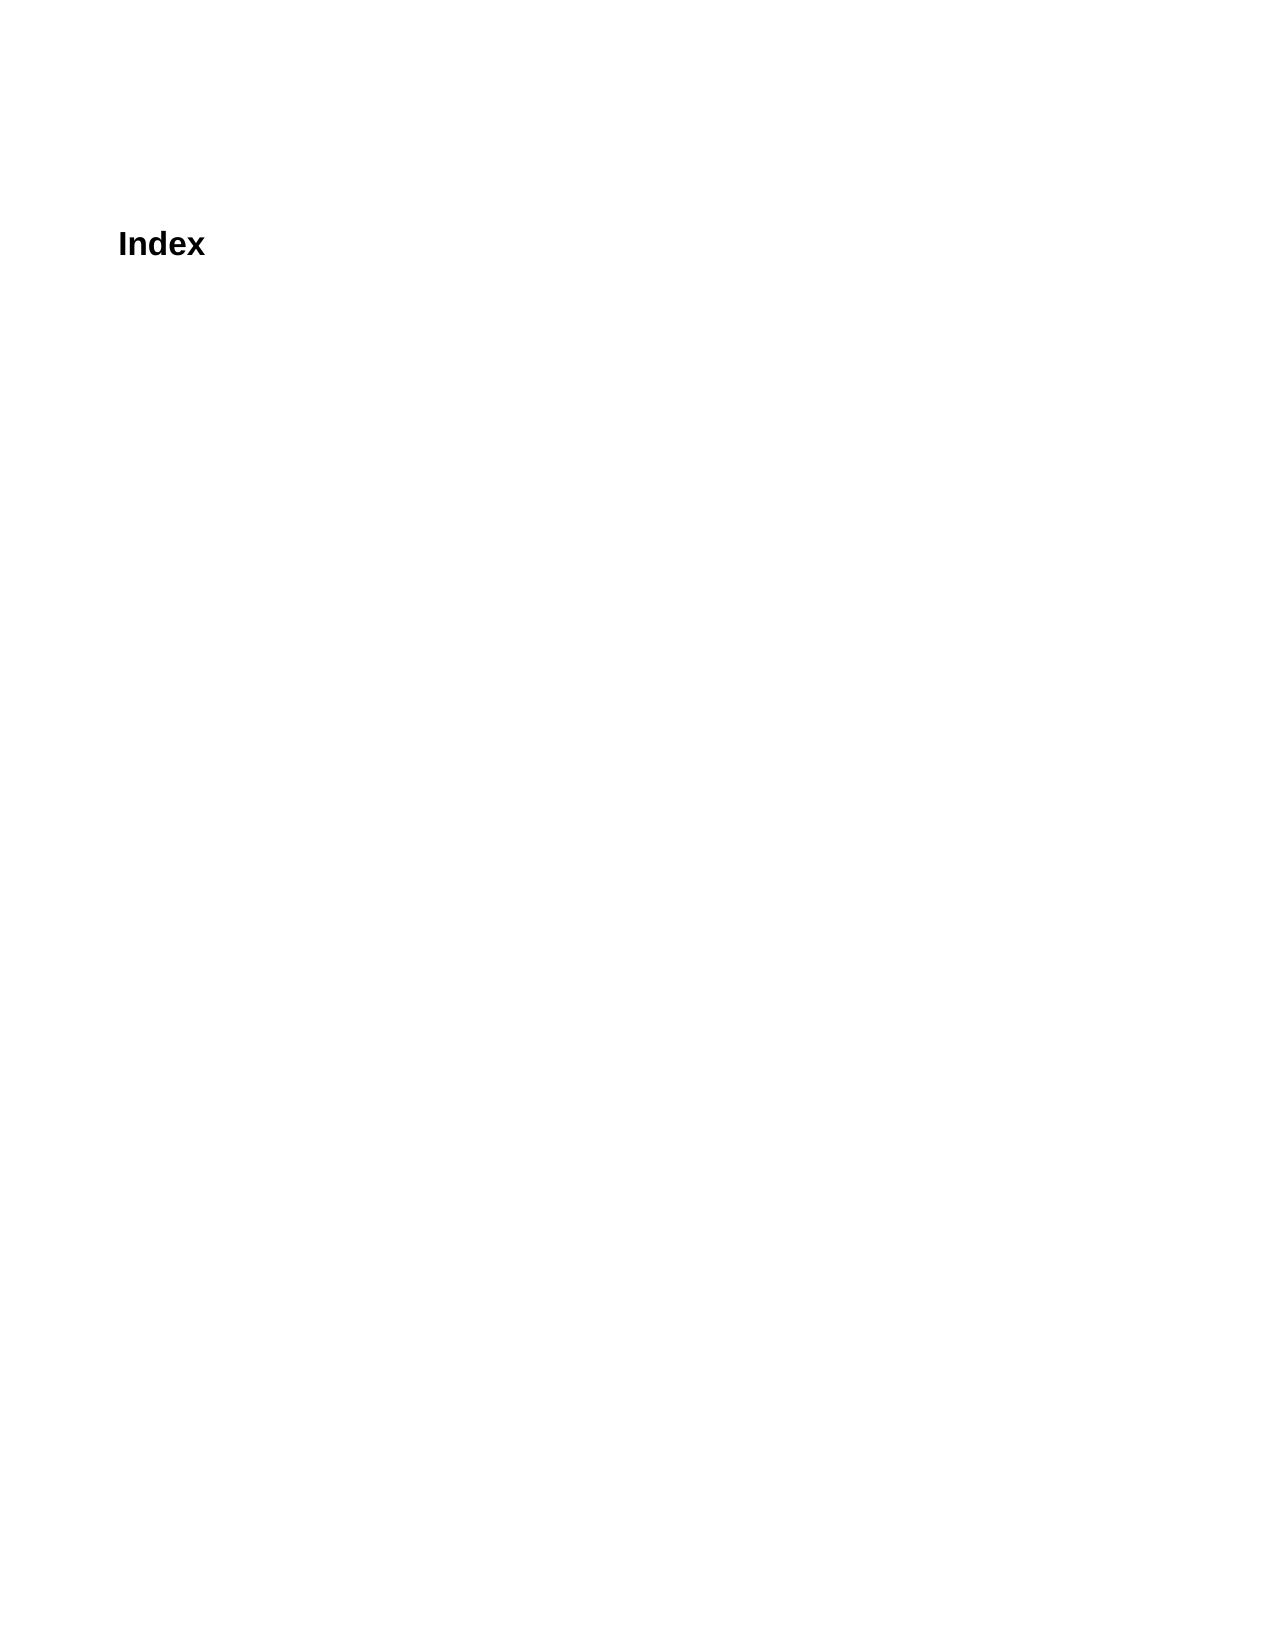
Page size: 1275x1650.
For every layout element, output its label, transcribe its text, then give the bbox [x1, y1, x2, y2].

subtitle Index [118, 224, 1157, 262]
